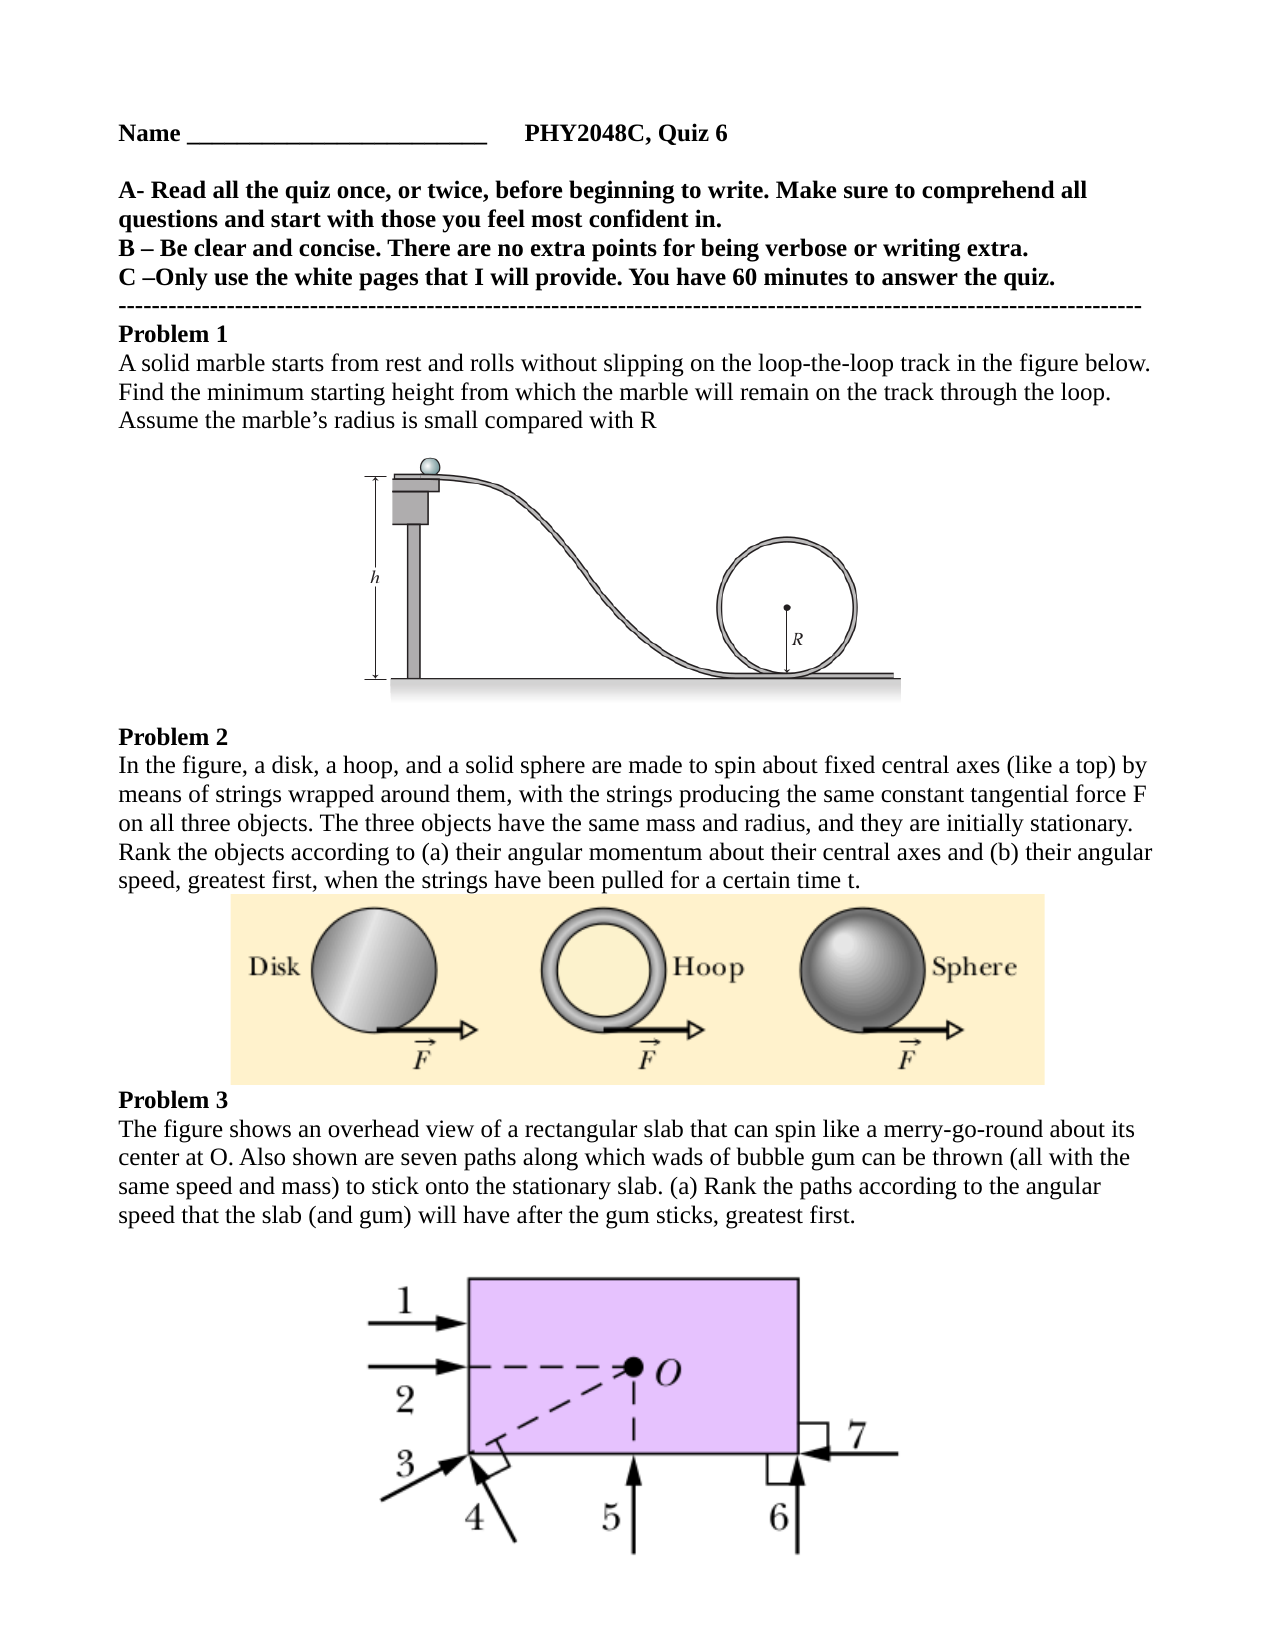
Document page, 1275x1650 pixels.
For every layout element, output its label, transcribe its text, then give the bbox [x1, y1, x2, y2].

text --------------------------------------------------------------------------------------------------------------------------- [118, 291, 1157, 319]
picture [364, 1257, 911, 1563]
text Problem 2 [118, 722, 1157, 751]
picture [230, 894, 1045, 1085]
text In the figure, a disk, a hoop, and a solid sphere are made to spin about fixed central axes (like a top) by means of strings wrapped around them, with the strings producing the same constant tangential force F on all three objects. The three objects have the same mass and radius, and they are initially stationary. Rank the objects according to (a) their angular momentum about their central axes and (b) their angular speed, greatest first, when the strings have been pulled for a certain time t. [118, 751, 1157, 894]
text The figure shows an overhead view of a rectangular slab that can spin like a merry-go-round about its center at O. Also shown are seven paths along which wads of bubble gum can be thrown (all with the same speed and mass) to stick onto the stationary slab. (a) Rank the paths according to the angular speed that the slab (and gum) will have after the gum sticks, greatest first. [118, 1114, 1157, 1229]
text Problem 1 [118, 319, 1157, 348]
text Name ________________________ PHY2048C, Quiz 6 [118, 118, 1157, 147]
text A- Read all the quiz once, or twice, before beginning to write. Make sure to comprehend all questions and start with those you feel most confident in. [118, 176, 1157, 233]
text C –Only use the white pages that I will provide. You have 60 minutes to answer the quiz. [118, 262, 1157, 291]
text A solid marble starts from rest and rolls without slipping on the loop-the-loop track in the figure below. Find the minimum starting height from which the marble will remain on the track through the loop. Assume the marble’s radius is small compared with R [118, 348, 1157, 434]
text Problem 3 [118, 894, 1157, 1114]
text B – Be clear and concise. There are no extra points for being verbose or writing extra. [118, 233, 1157, 262]
picture [333, 434, 942, 718]
